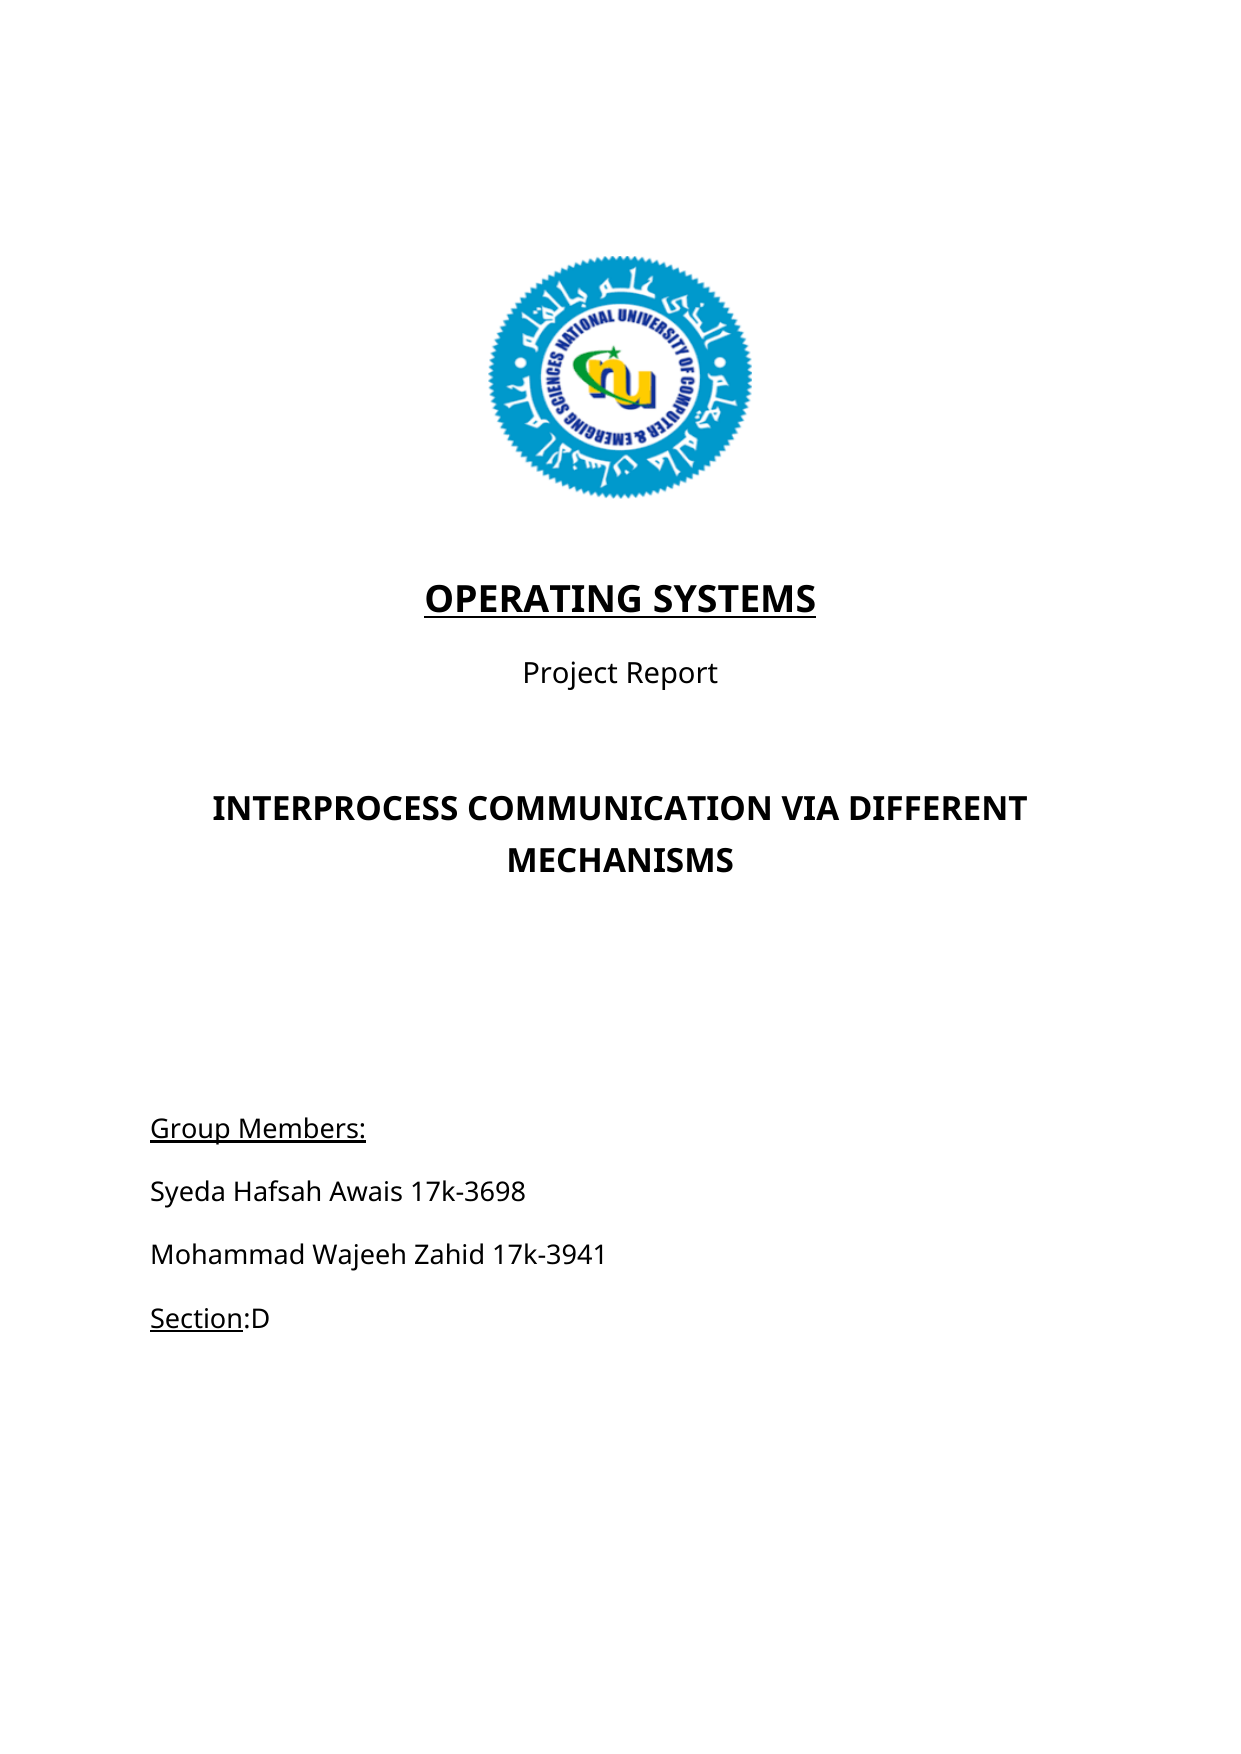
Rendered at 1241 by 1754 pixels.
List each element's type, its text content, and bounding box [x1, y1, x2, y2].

text Syeda Hafsah Awais 17k-3698 [150, 1173, 1090, 1209]
text Section:D [150, 1299, 1090, 1336]
text Mohammad Wajeeh Zahid 17k-3941 [150, 1236, 1090, 1273]
text INTERPROCESS COMMUNICATION VIA DIFFERENT MECHANISMS [150, 785, 1090, 882]
text OPERATING SYSTEMS [150, 572, 1090, 623]
text Project Report [150, 652, 1090, 692]
text Group Members: [150, 1109, 1090, 1146]
